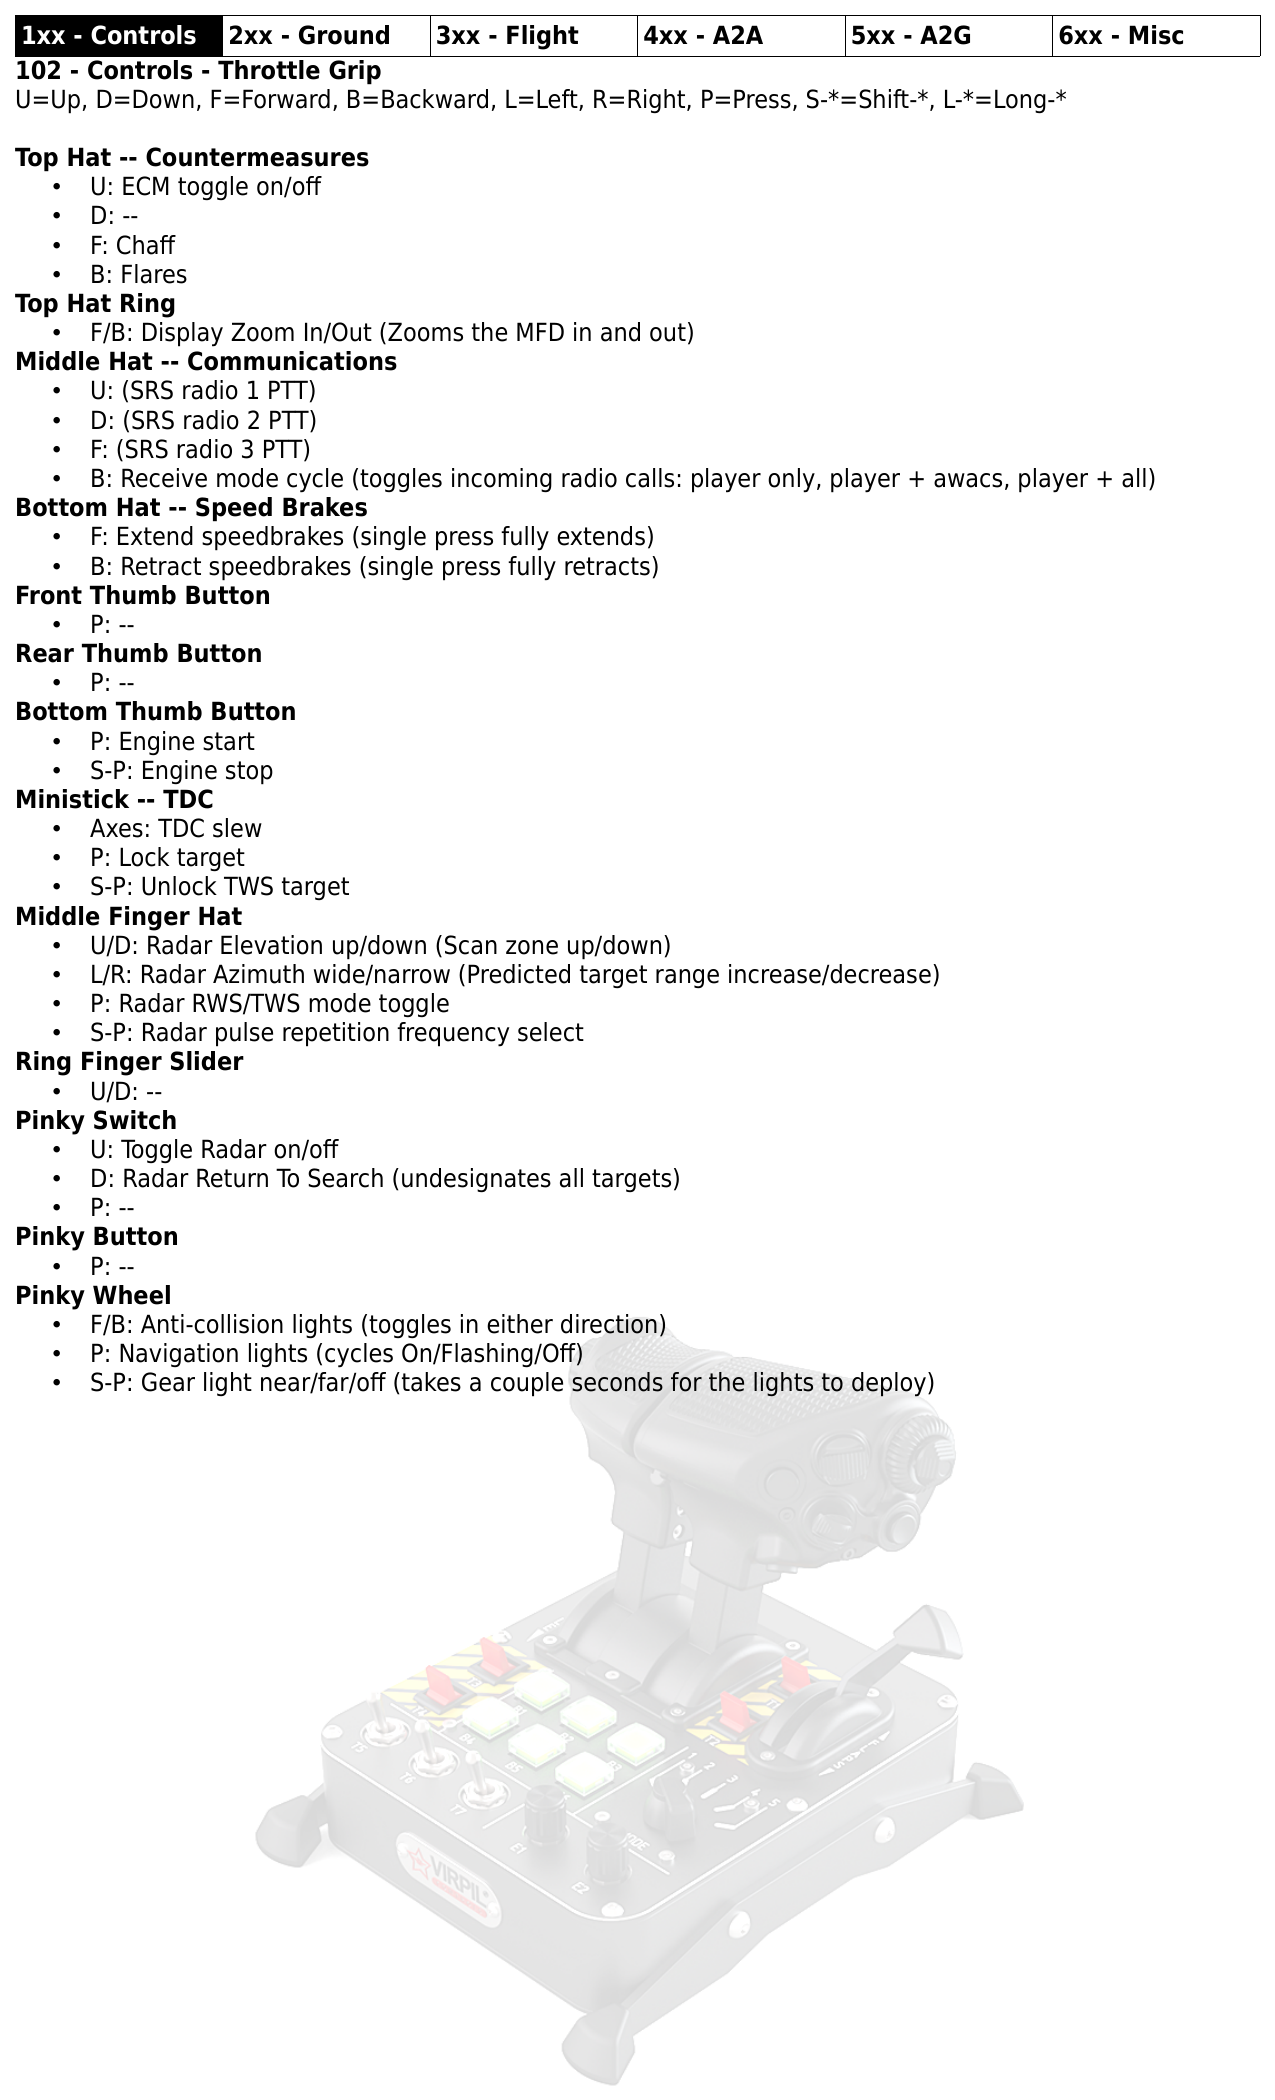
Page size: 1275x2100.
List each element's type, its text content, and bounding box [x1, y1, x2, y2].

text Bottom Thumb Button [15, 697, 1260, 727]
text U=Up, D=Down, F=Forward, B=Backward, L=Left, R=Right, P=Press, S-*=Shift-*, L-*=Long-* [15, 85, 1260, 114]
list F: (SRS radio 3 PTT) [52, 435, 1260, 464]
list U/D: Radar Elevation up/down (Scan zone up/down) [52, 931, 1260, 960]
list Axes: TDC slew [52, 814, 1260, 843]
list P: -- [52, 1193, 1260, 1222]
list S-P: Gear light near/far/off (takes a couple seconds for the lights to deploy) [52, 1368, 230, 1397]
list F/B: Display Zoom In/Out (Zooms the MFD in and out) [52, 318, 1260, 347]
list D: Radar Return To Search (undesignates all targets) [52, 1164, 1260, 1193]
list B: Retract speedbrakes (single press fully retracts) [52, 552, 1260, 581]
text Rear Thumb Button [15, 639, 1260, 668]
list P: Navigation lights (cycles On/Flashing/Off) [52, 1339, 230, 1368]
table_header 5xx - A2G [846, 16, 1052, 56]
list P: Navigation lights (cycles On/Flashing/Off) [1045, 1339, 1260, 1368]
list P: Radar RWS/TWS mode toggle [52, 989, 1260, 1018]
list P: -- [52, 668, 1260, 697]
text Bottom Hat -- Speed Brakes [15, 493, 1260, 522]
list B: Receive mode cycle (toggles incoming radio calls: player only, player + awacs, player + all) [52, 464, 1260, 493]
list L/R: Radar Azimuth wide/narrow (Predicted target range increase/decrease) [52, 960, 1260, 989]
text Pinky Wheel [15, 1281, 1260, 1310]
table_header 1xx - Controls [16, 16, 222, 56]
table_header 4xx - A2A [638, 16, 845, 56]
list F/B: Anti-collision lights (toggles in either direction) [52, 1310, 230, 1339]
list P: Engine start [52, 727, 1260, 756]
list S-P: Gear light near/far/off (takes a couple seconds for the lights to deploy) [1045, 1368, 1260, 1397]
list S-P: Radar pulse repetition frequency select [52, 1018, 1260, 1047]
text Pinky Button [15, 1222, 1260, 1252]
text 102 - Controls - Throttle Grip [15, 57, 1260, 85]
list U: Toggle Radar on/off [52, 1135, 1260, 1164]
table_header 2xx - Ground [223, 16, 430, 56]
list D: (SRS radio 2 PTT) [52, 406, 1260, 435]
list B: Flares [52, 260, 1260, 289]
list S-P: Engine stop [52, 756, 1260, 785]
table_header 6xx - Misc [1053, 16, 1260, 56]
text Middle Hat -- Communications [15, 347, 1260, 377]
list U/D: -- [52, 1077, 1260, 1106]
text Ministick -- TDC [15, 785, 1260, 814]
list P: Lock target [52, 843, 1260, 872]
list P: -- [52, 1252, 1260, 1281]
text Ring Finger Slider [15, 1047, 1260, 1077]
list F: Chaff [52, 231, 1260, 260]
text Pinky Switch [15, 1106, 1260, 1135]
list U: ECM toggle on/off [52, 172, 1260, 202]
text Top Hat -- Countermeasures [15, 143, 1260, 172]
list S-P: Unlock TWS target [52, 872, 1260, 902]
text Top Hat Ring [15, 289, 1260, 318]
list F/B: Anti-collision lights (toggles in either direction) [1045, 1310, 1260, 1339]
list U: (SRS radio 1 PTT) [52, 377, 1260, 406]
text Middle Finger Hat [15, 902, 1260, 931]
list F: Extend speedbrakes (single press fully extends) [52, 522, 1260, 552]
list P: -- [52, 610, 1260, 639]
table_header 3xx - Flight [431, 16, 637, 56]
text Front Thumb Button [15, 581, 1260, 610]
list D: -- [52, 202, 1260, 231]
